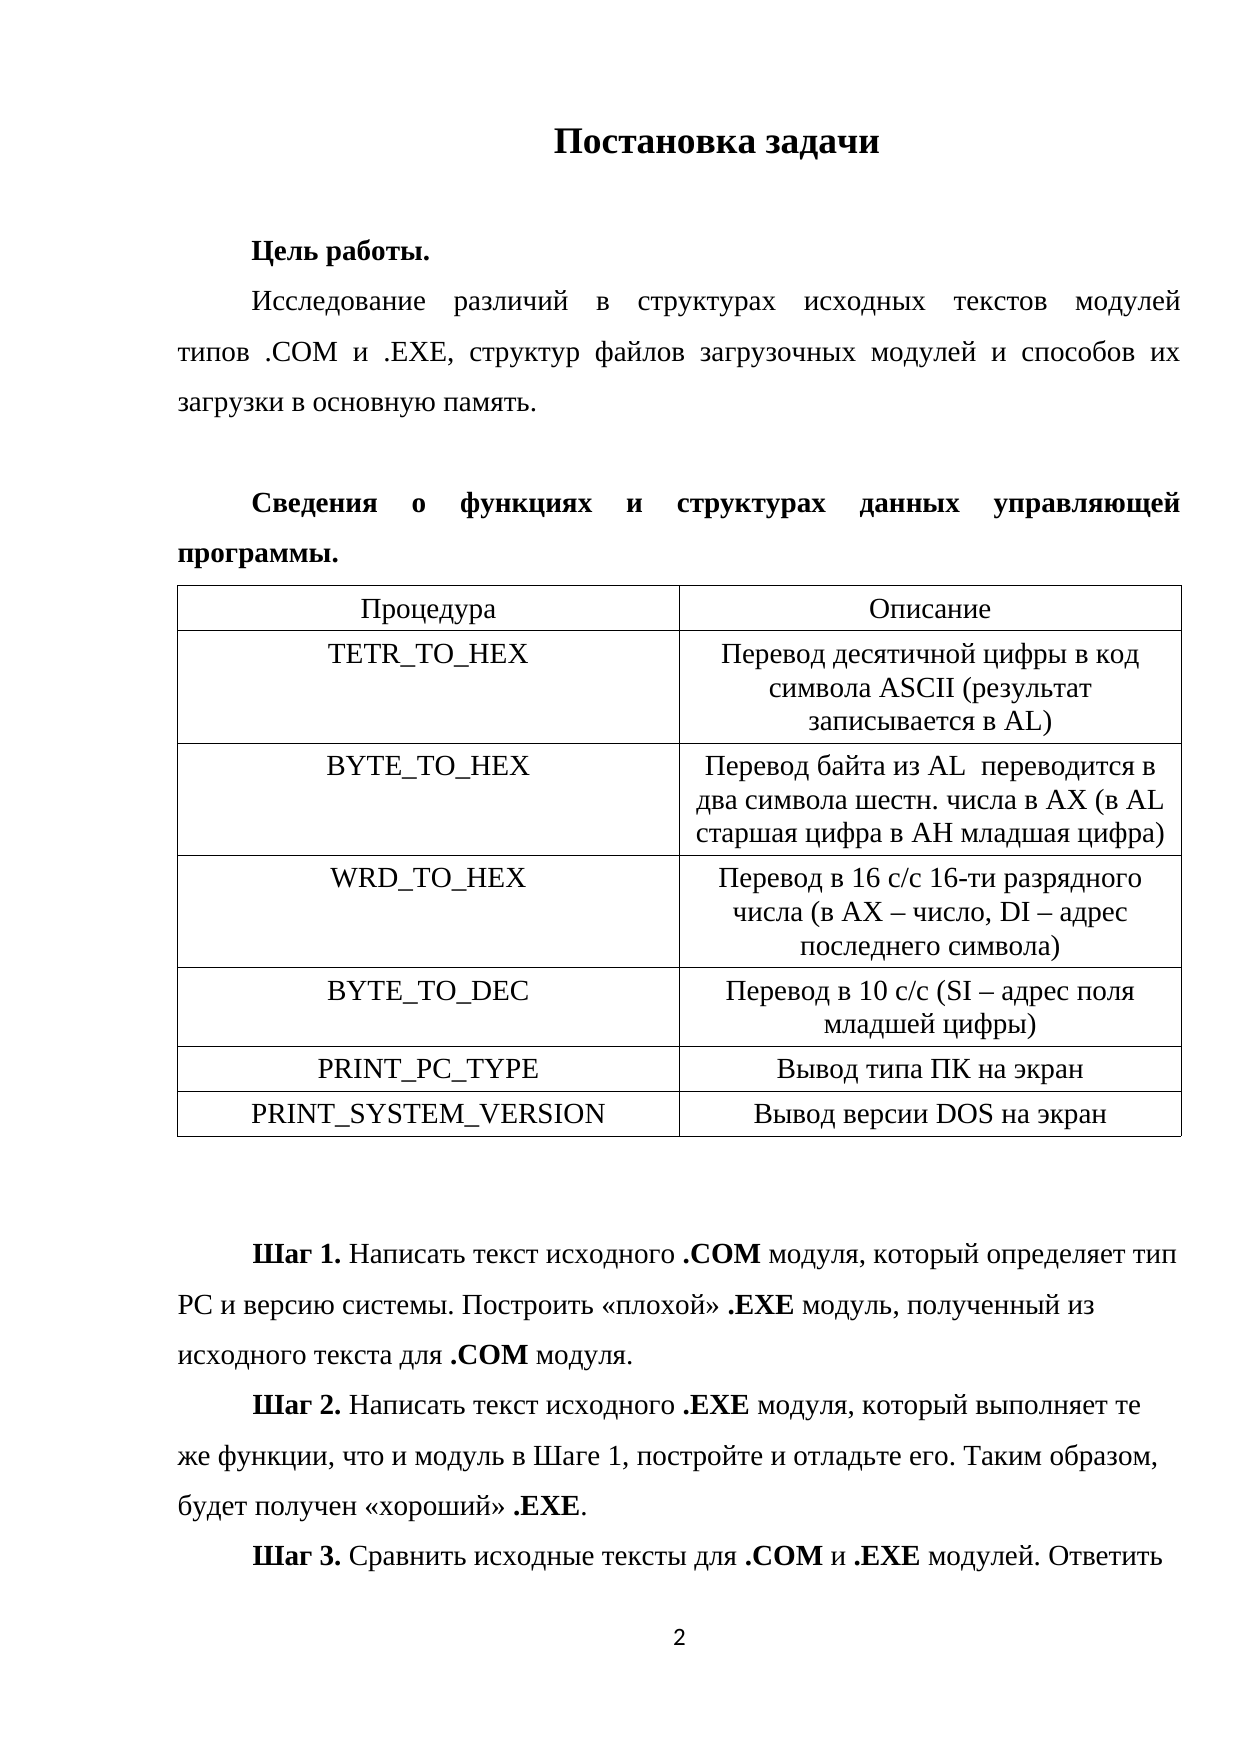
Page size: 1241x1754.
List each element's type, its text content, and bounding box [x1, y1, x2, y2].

text Цель работы. [177, 233, 1181, 267]
text Шаг 2. Написать текст исходного .EXE модуля, который выполняет те же функции, что и модуль в Шаге 1, постройте и отладьте его. Таким образом, будет получен «хороший» .EXE. [177, 1387, 1181, 1522]
text Сведения о функциях и структурах данных управляющей программы. [177, 485, 1181, 568]
table_header Процедура [178, 586, 679, 630]
table_cell Перевод в 10 с/с (SI – адрес поля младшей цифры) [680, 968, 1181, 1046]
text Шаг 1. Написать текст исходного .COM модуля, который определяет тип PC и версию системы. Построить «плохой» .EXE модуль, полученный из исходного текста для .COM модуля. [177, 1237, 1181, 1371]
table_cell PRINT_SYSTEM_VERSION [178, 1092, 679, 1136]
table_cell Перевод десятичной цифры в код символа ASCII (результат записывается в AL) [680, 631, 1181, 743]
table_cell Перевод в 16 с/с 16-ти разрядного числа (в AX – число, DI – адрес последнего символа) [680, 856, 1181, 967]
table_cell Перевод байта из AL переводится в два символа шестн. числа в AX (в AL старшая цифра в AH младшая цифра) [680, 744, 1181, 855]
text Исследование различий в структурах исходных текстов модулей типов .COM и .EXE, структур файлов загрузочных модулей и способов их загрузки в основную память. [177, 283, 1181, 418]
text Шаг 3. Сравнить исходные тексты для .COM и .EXE модулей. Ответить [177, 1538, 1181, 1572]
table_cell Вывод типа ПК на экран [680, 1047, 1181, 1091]
table_cell Вывод версии DOS на экран [680, 1092, 1181, 1136]
text Постановка задачи [177, 118, 1181, 161]
table_header Описание [680, 586, 1181, 630]
table_cell BYTE_TO_HEX [178, 744, 679, 855]
table_cell BYTE_TO_DEC [178, 968, 679, 1046]
table_cell TETR_TO_HEX [178, 631, 679, 743]
table_cell WRD_TO_HEX [178, 856, 679, 967]
table_cell PRINT_PC_TYPE [178, 1047, 679, 1091]
